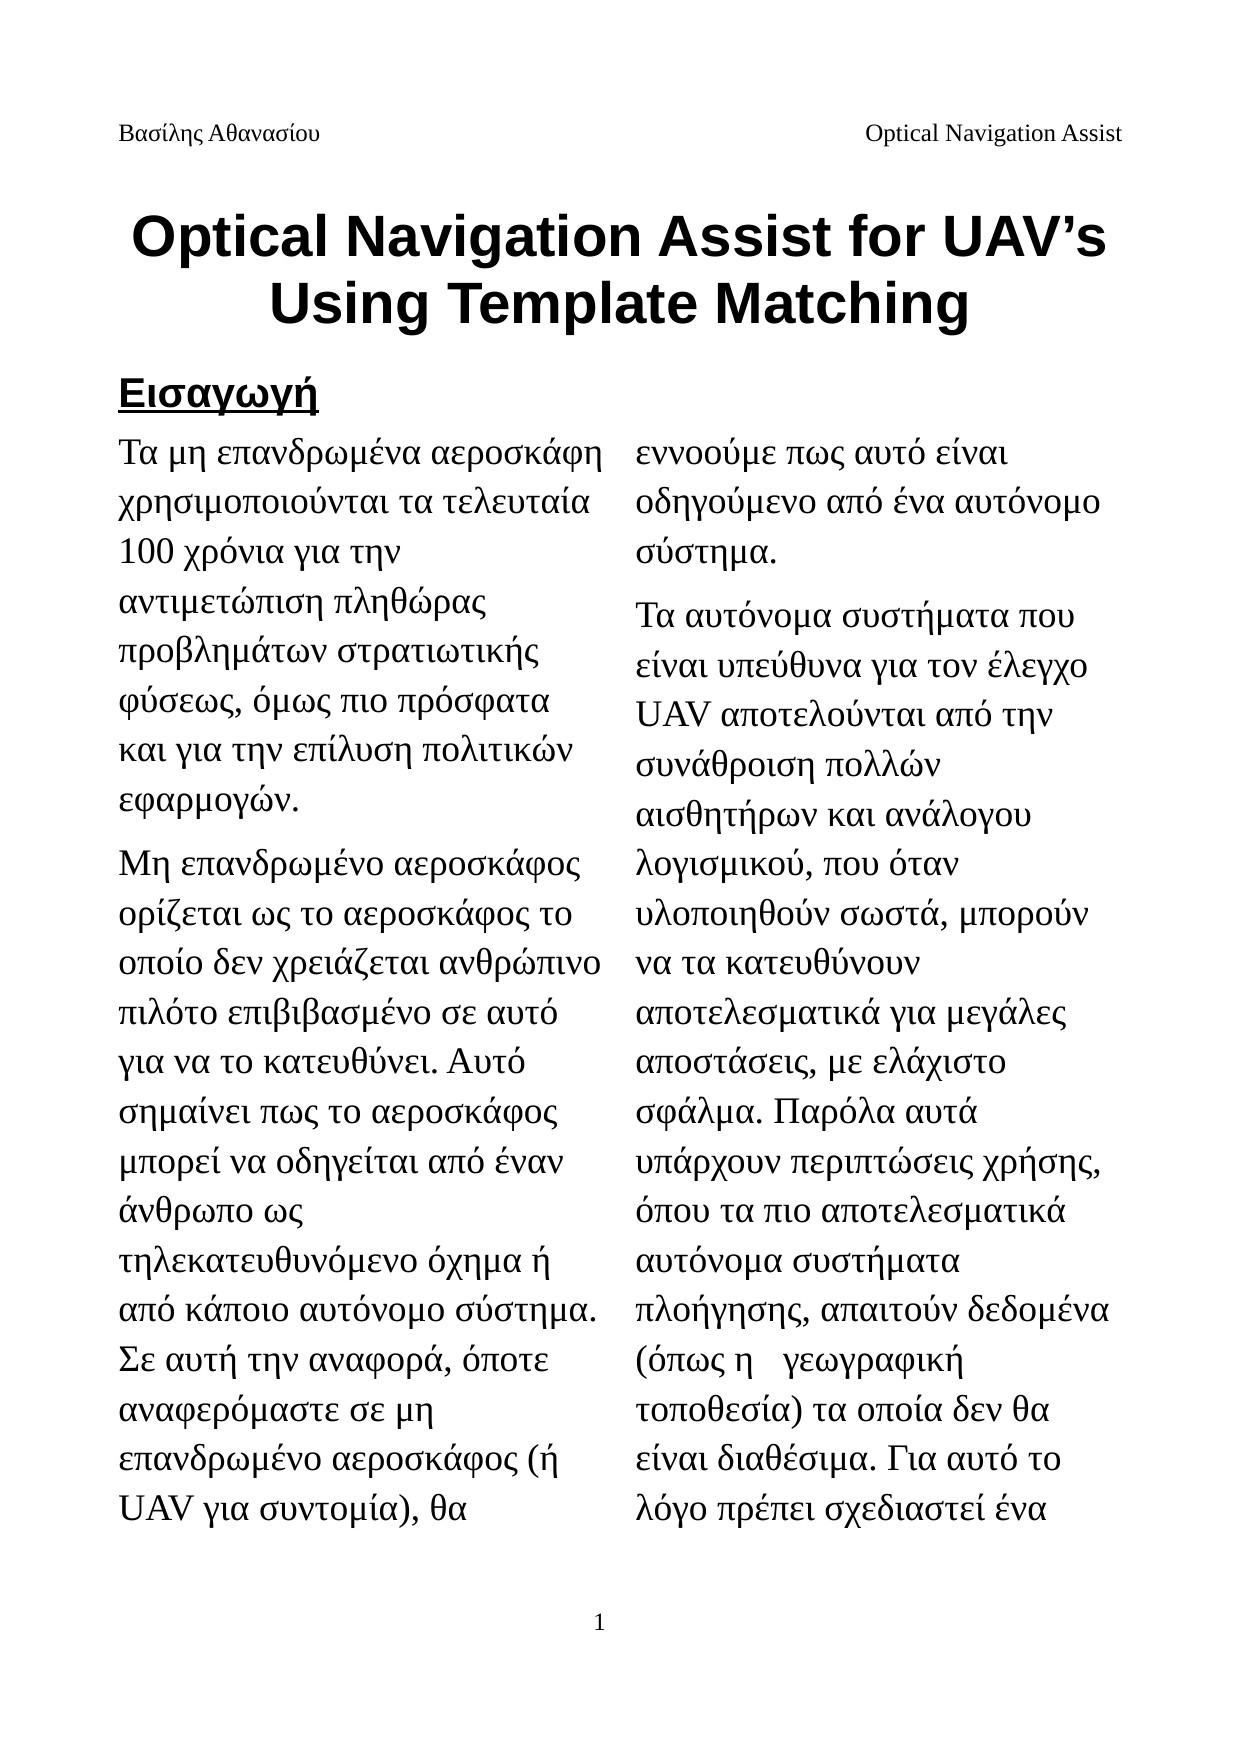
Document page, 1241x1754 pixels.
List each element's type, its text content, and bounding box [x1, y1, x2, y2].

text εννοούμε πως αυτό είναι οδηγούμενο από ένα αυτόνομο σύστημα. [635, 429, 1122, 572]
text Τα μη επανδρωμένα αεροσκάφη χρησιμοποιούνται τα τελευταία 100 χρόνια για την αντιμετώπιση πληθώρας προβλημάτων στρατιωτικής φύσεως, όμως πιο πρόσφατα και για την επίλυση πολιτικών εφαρμογών. [118, 429, 605, 819]
text Τα αυτόνομα συστήματα που είναι υπεύθυνα για τον έλεγχο UAV αποτελούνται από την συνάθροιση πολλών αισθητήρων και ανάλογου λογισμικού, που όταν υλοποιηθούν σωστά, μπορούν να τα κατευθύνουν αποτελεσματικά για μεγάλες αποστάσεις, με ελάχιστο σφάλμα. Παρόλα αυτά υπάρχουν περιπτώσεις χρήσης, όπου τα πιο αποτελεσματικά αυτόνομα συστήματα πλοήγησης, απαιτούν δεδομένα (όπως η γεωγραφική τοποθεσία) τα οποία δεν θα είναι διαθέσιμα. Για αυτό το λόγο πρέπει σχεδιαστεί ένα [635, 593, 1122, 1528]
title Optical Navigation Assist for UAV’s Using Template Matching [118, 201, 1122, 336]
text Μη επανδρωμένο αεροσκάφος ορίζεται ως το αεροσκάφος το οποίο δεν χρειάζεται ανθρώπινο πιλότο επιβιβασμένο σε αυτό για να το κατευθύνει. Αυτό σημαίνει πως το αεροσκάφος μπορεί να οδηγείται από έναν άνθρωπο ως τηλεκατευθυνόμενο όχημα ή από κάποιο αυτόνομο σύστημα. Σε αυτή την αναφορά, όποτε αναφερόμαστε σε μη επανδρωμένο αεροσκάφος (ή UAV για συντομία), θα [118, 841, 605, 1528]
subtitle Εισαγωγή [118, 369, 1122, 417]
